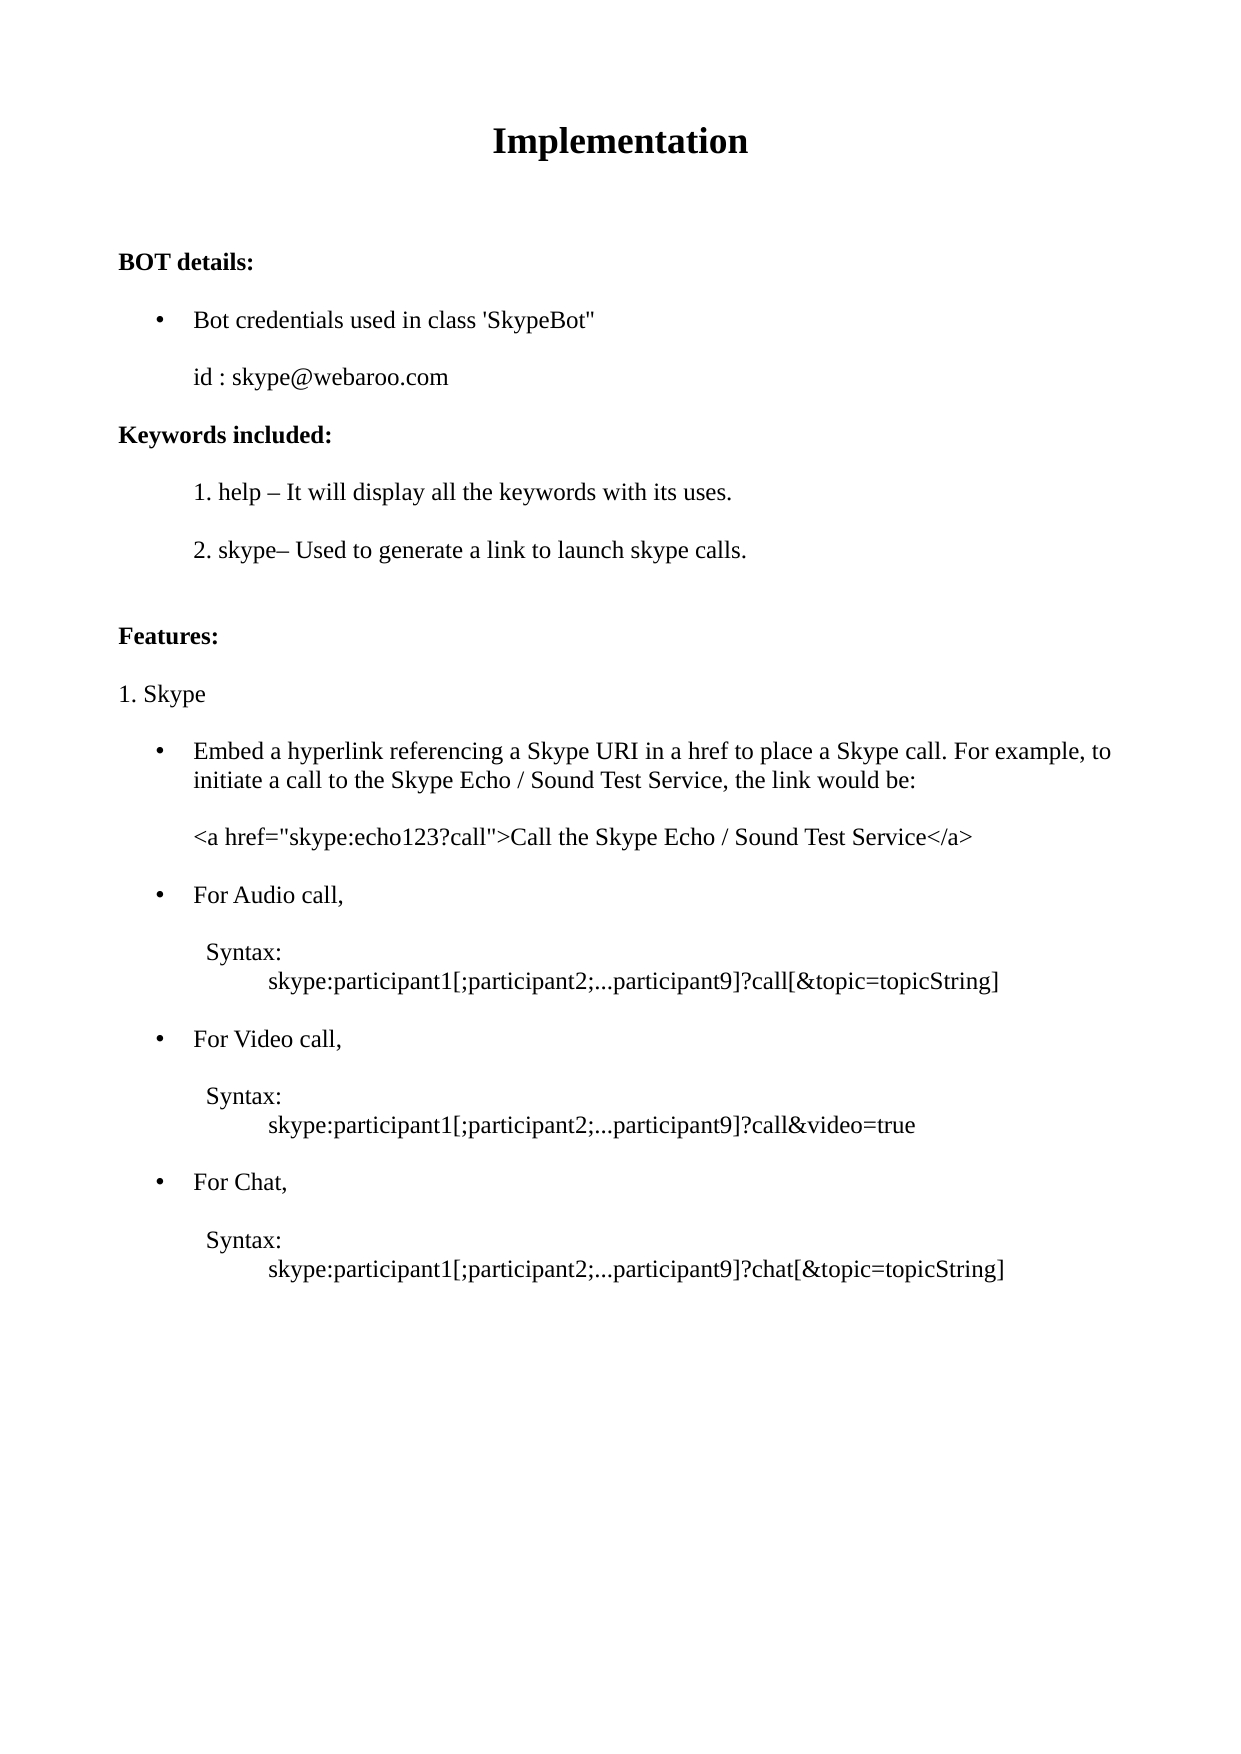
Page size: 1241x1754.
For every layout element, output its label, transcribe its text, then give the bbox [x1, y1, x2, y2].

list Bot credentials used in class 'SkypeBot'' [156, 305, 1122, 334]
list Embed a hyperlink referencing a Skype URI in a href to place a Skype call. For example, to initiate a call to the Skype Echo / Sound Test Service, the link would be: [156, 736, 1122, 794]
text Keywords included: [118, 420, 1122, 449]
text skype:participant1[;participant2;...participant9]?call&video=true [118, 1110, 1122, 1139]
list skype:participant1[;participant2;...participant9]?call[&topic=topicString] [231, 966, 1122, 995]
list For Video call, [156, 1024, 1122, 1052]
text 2. skype– Used to generate a link to launch skype calls. [118, 535, 1122, 564]
text BOT details: [118, 247, 1122, 276]
text 1. Skype [118, 679, 1122, 707]
list Syntax: [156, 1081, 1122, 1110]
list Syntax: [156, 1225, 1122, 1254]
list skype:participant1[;participant2;...participant9]?chat[&topic=topicString] [231, 1254, 1122, 1282]
text Features: [118, 621, 1122, 650]
list For Chat, [156, 1167, 1122, 1196]
list Syntax: [156, 937, 1122, 966]
list For Audio call, [156, 880, 1122, 909]
text Implementation [118, 118, 1122, 161]
text 1. help – It will display all the keywords with its uses. [118, 477, 1122, 506]
list id : skype@webaroo.com [156, 362, 1122, 391]
text <a href="skype:echo123?call">Call the Skype Echo / Sound Test Service</a> [118, 822, 1122, 851]
